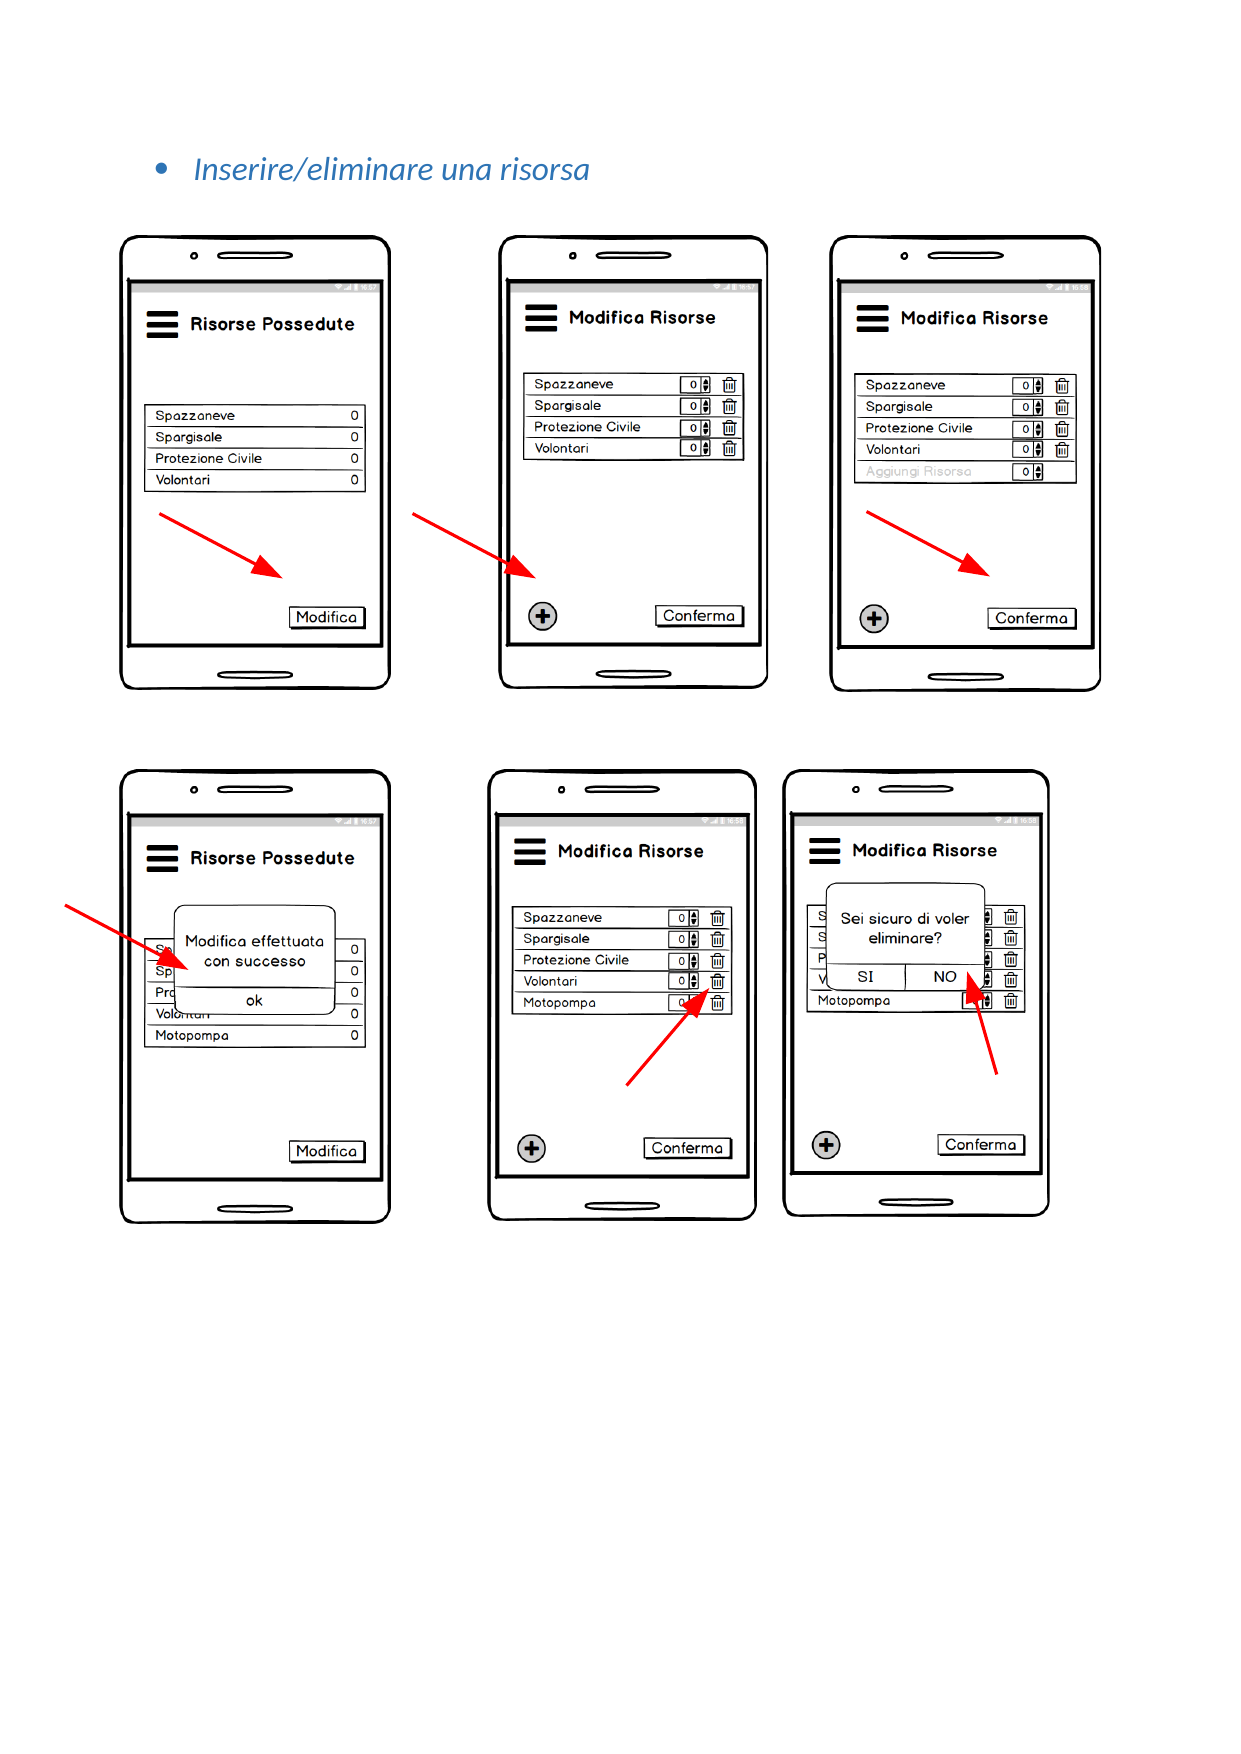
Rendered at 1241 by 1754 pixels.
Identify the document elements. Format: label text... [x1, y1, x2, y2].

list Inserire/eliminare una risorsa [156, 148, 1122, 188]
